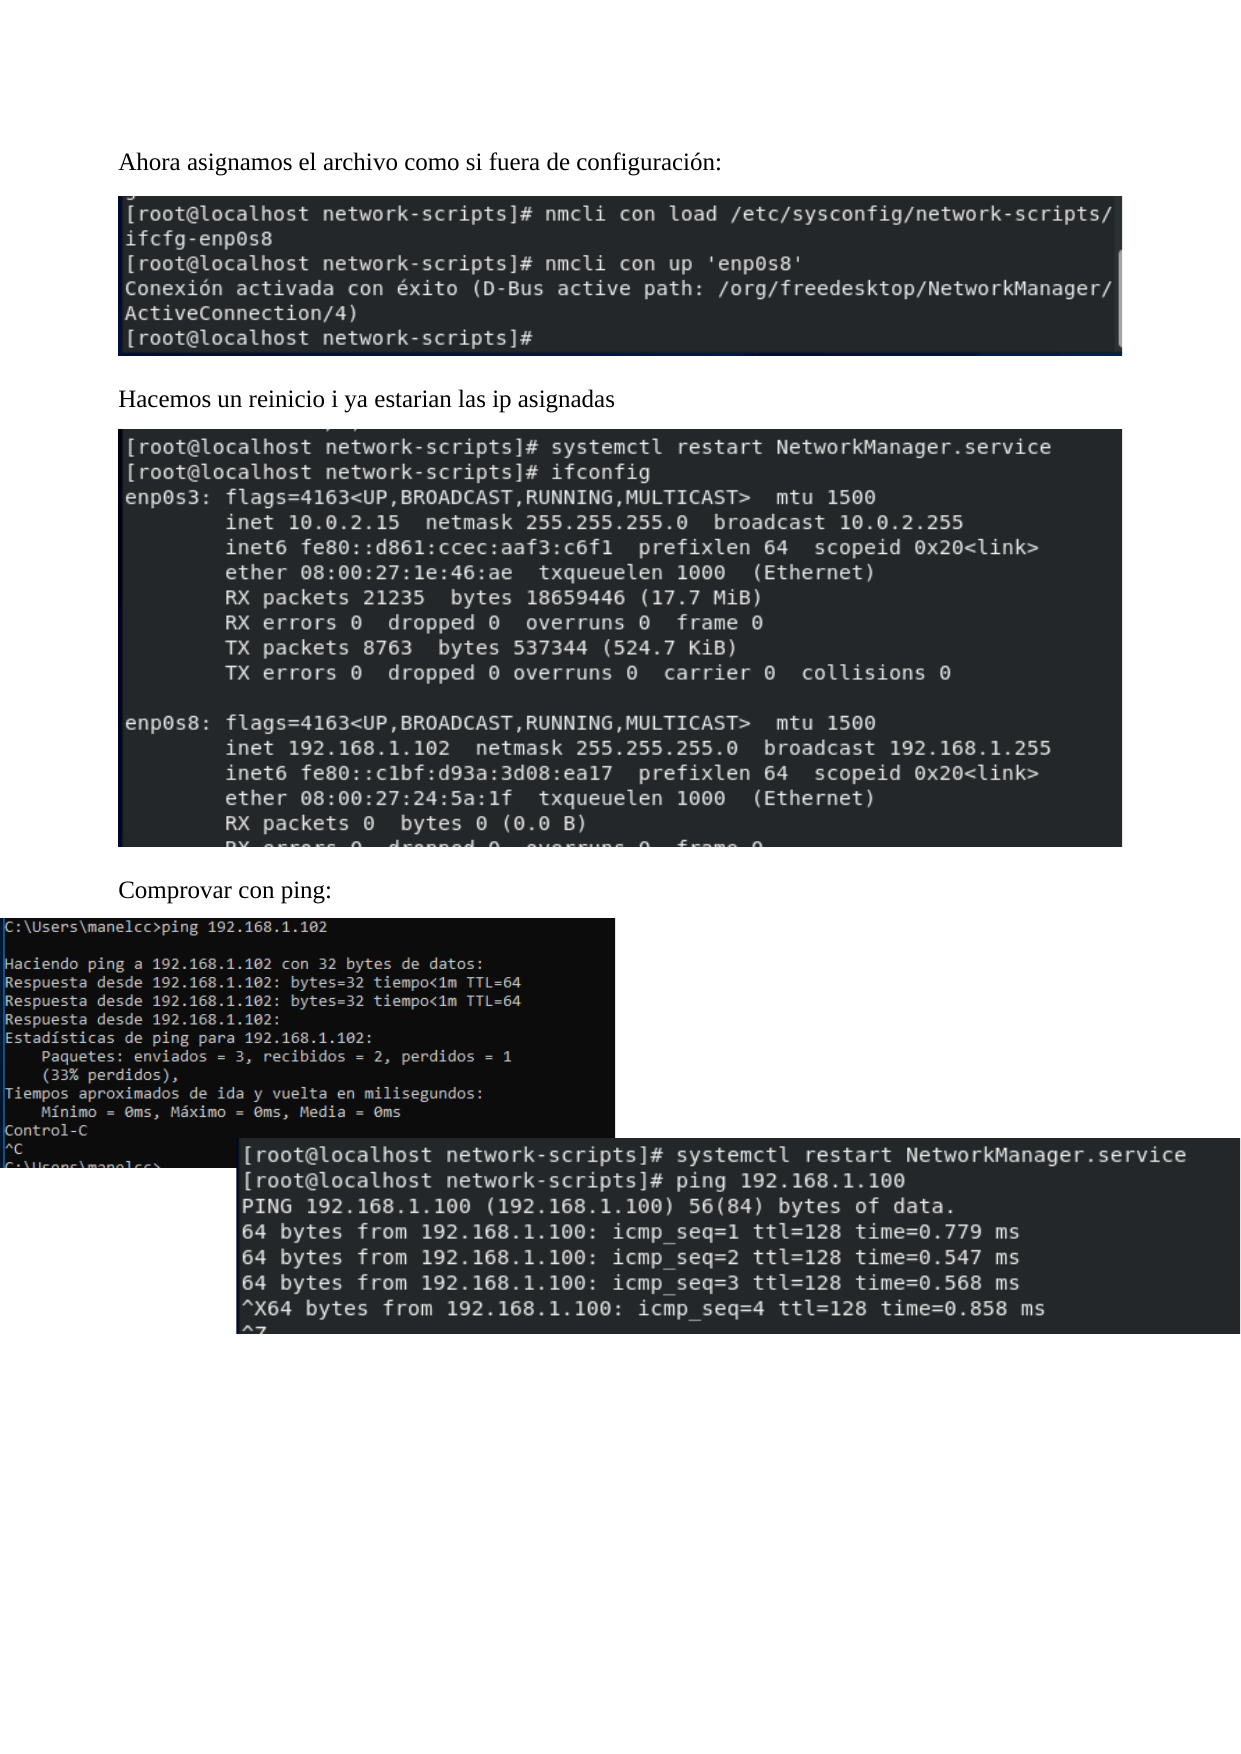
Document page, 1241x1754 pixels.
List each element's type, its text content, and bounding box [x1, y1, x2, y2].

text Hacemos un reinicio i ya estarian las ip asignadas [118, 384, 1122, 413]
picture [118, 429, 1123, 847]
text Comprovar con ping: [118, 875, 1122, 904]
picture [118, 196, 1123, 356]
text Ahora asignamos el archivo como si fuera de configuración: [118, 147, 1122, 176]
picture [0, 918, 1241, 1334]
